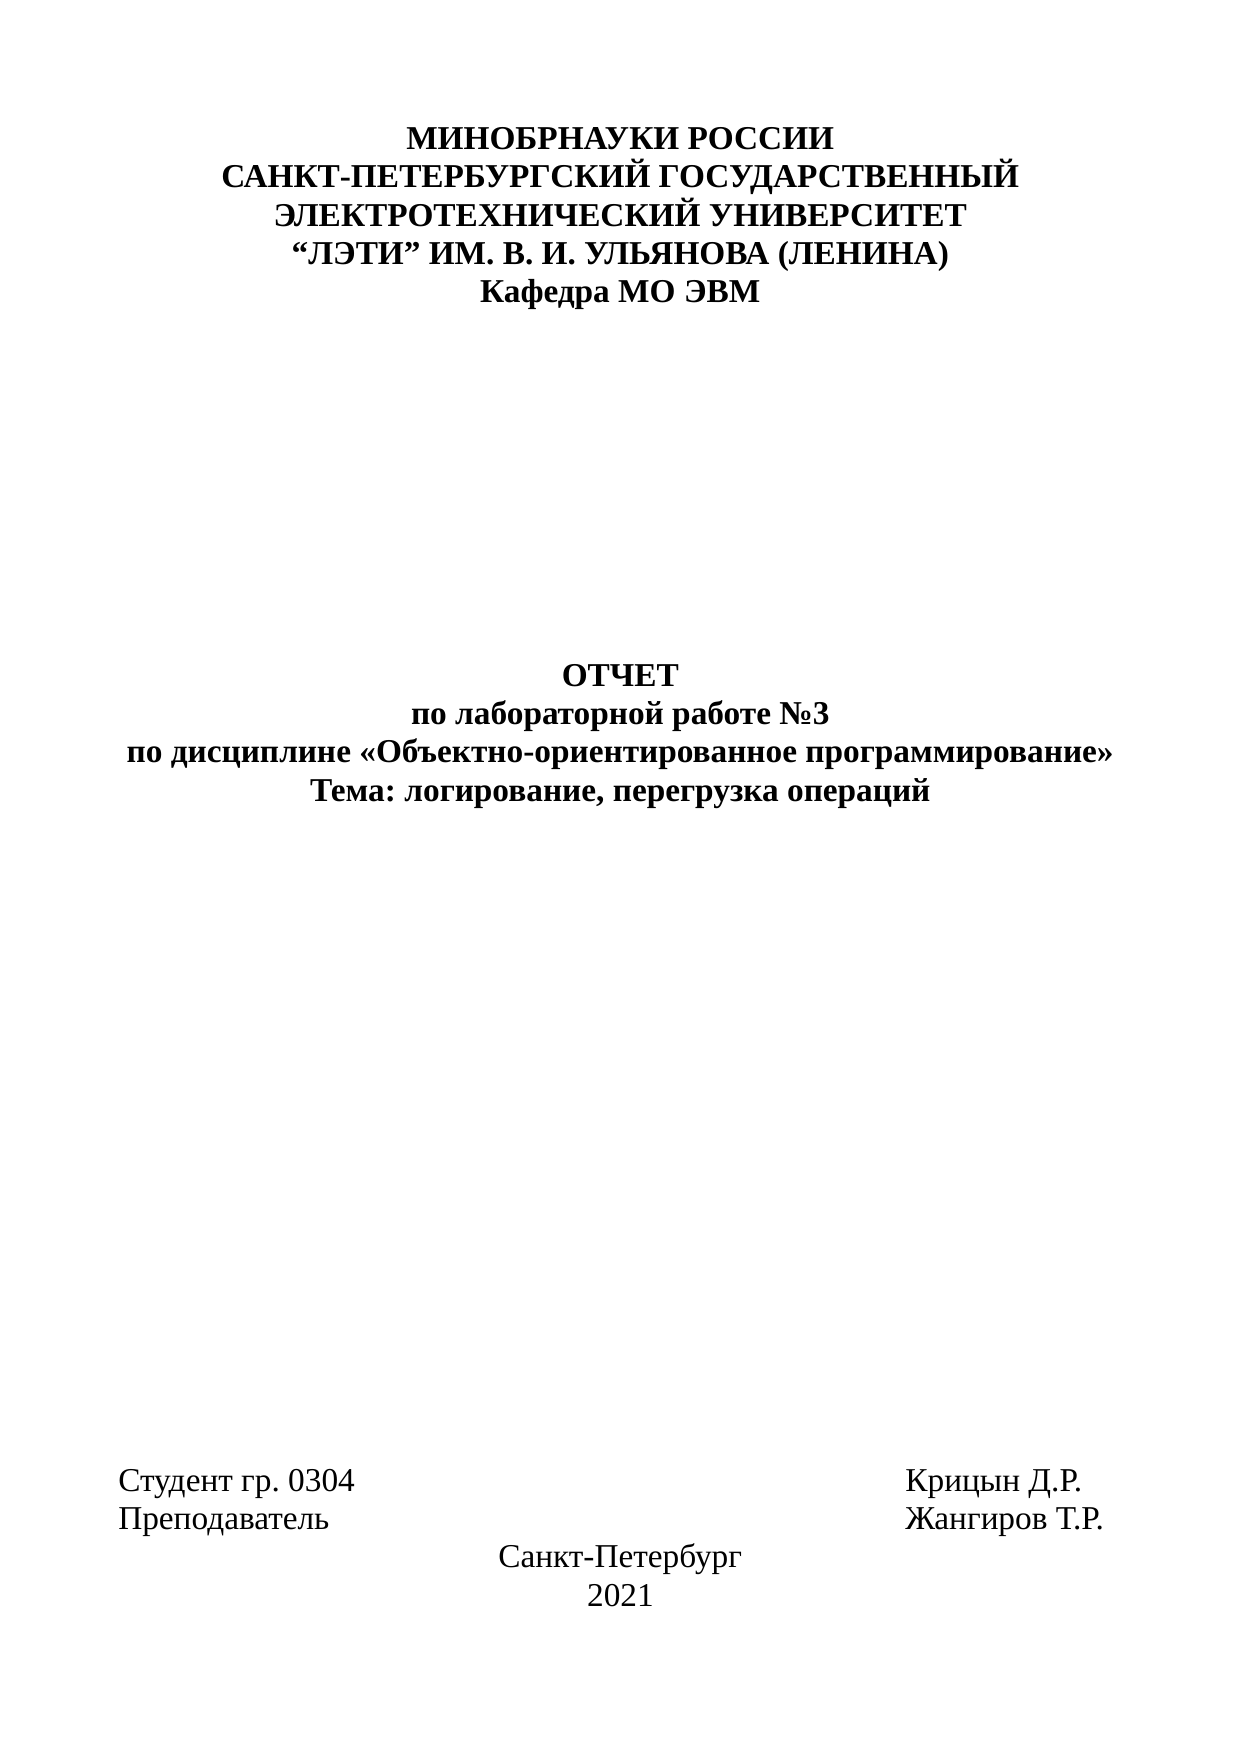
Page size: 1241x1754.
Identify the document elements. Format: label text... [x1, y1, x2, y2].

text Преподаватель Жангиров Т.Р. [118, 1498, 1122, 1536]
text Тема: логирование, перегрузка операций [118, 770, 1122, 808]
text “ЛЭТИ” ИМ. В. И. УЛЬЯНОВА (ЛЕНИНА) [118, 233, 1122, 271]
text по лабораторной работе №3 [118, 693, 1122, 731]
text Кафедра МО ЭВМ [118, 271, 1122, 310]
text Санкт-Петербург [118, 1536, 1122, 1575]
text МИНОБРНАУКИ РОССИИ [118, 118, 1122, 156]
text 2021 [118, 1575, 1122, 1613]
text САНКТ-ПЕТЕРБУРГСКИЙ ГОСУДАРСТВЕННЫЙ [118, 156, 1122, 195]
text ОТЧЕТ [118, 655, 1122, 693]
text Студент гр. 0304 Крицын Д.Р. [118, 1460, 1122, 1498]
text ЭЛЕКТРОТЕХНИЧЕСКИЙ УНИВЕРСИТЕТ [118, 195, 1122, 233]
text по дисциплине «Объектно-ориентированное программирование» [118, 731, 1122, 770]
